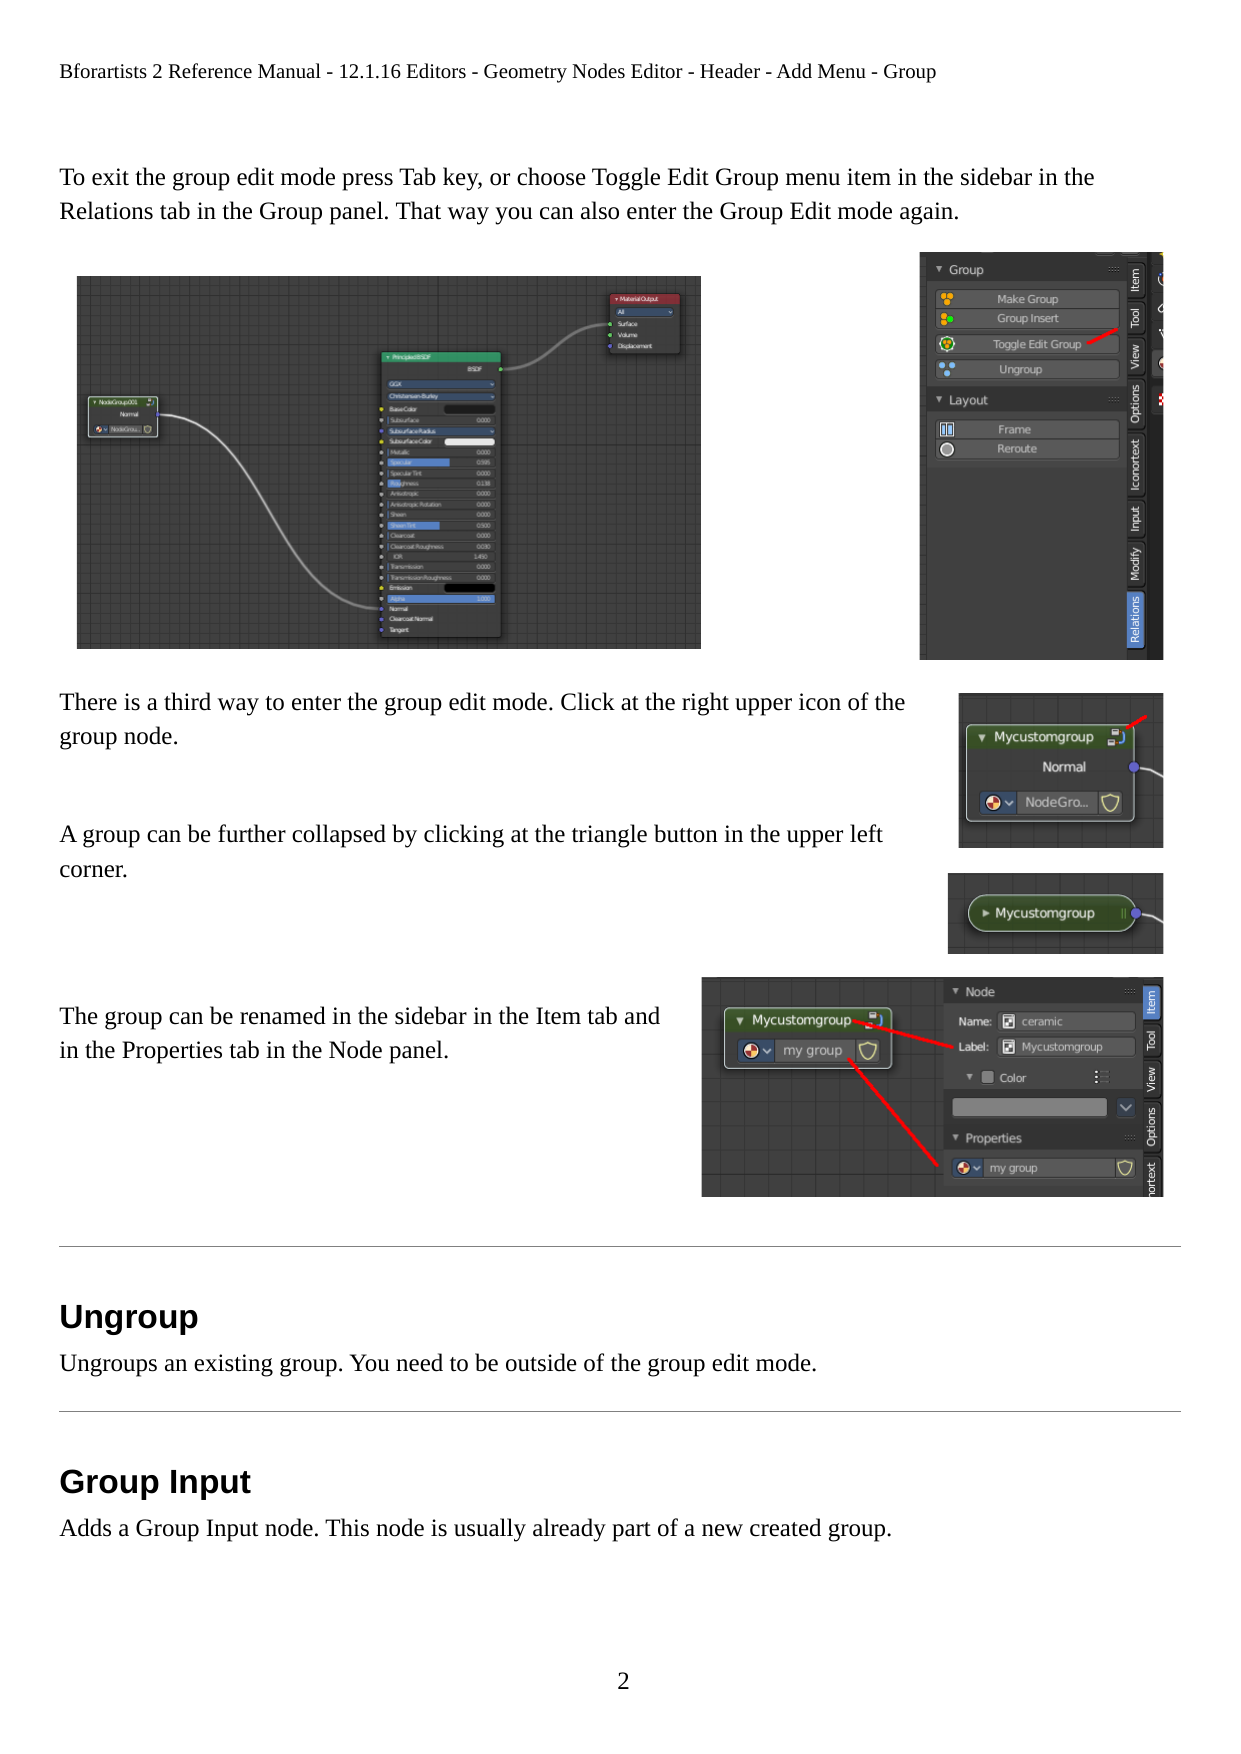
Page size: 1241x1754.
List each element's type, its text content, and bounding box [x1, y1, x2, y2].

text There is a third way to enter the group edit mode. Click at the right upper icon of the group node. [59, 687, 1181, 750]
text The group can be renamed in the sidebar in the Item tab and in the Properties tab in the Node panel. [59, 1001, 701, 1064]
picture [947, 873, 1164, 954]
text To exit the group edit mode press Tab key, or choose Toggle Edit Group menu item in the sidebar in the Relations tab in the Group panel. That way you can also enter the Group Edit mode again. [59, 162, 1181, 225]
text Adds a Group Input node. This node is usually already part of a new created group. [59, 1513, 1181, 1542]
subtitle Ungroup [59, 1297, 1181, 1335]
picture [919, 252, 1164, 660]
picture [958, 693, 1164, 848]
text Ungroups an existing group. You need to be outside of the group edit mode. [59, 1348, 1181, 1377]
picture [701, 977, 1164, 1197]
picture [76, 276, 701, 649]
subtitle Group Input [59, 1462, 1181, 1501]
text A group can be further collapsed by clicking at the triangle button in the upper left corner. [59, 819, 1181, 883]
